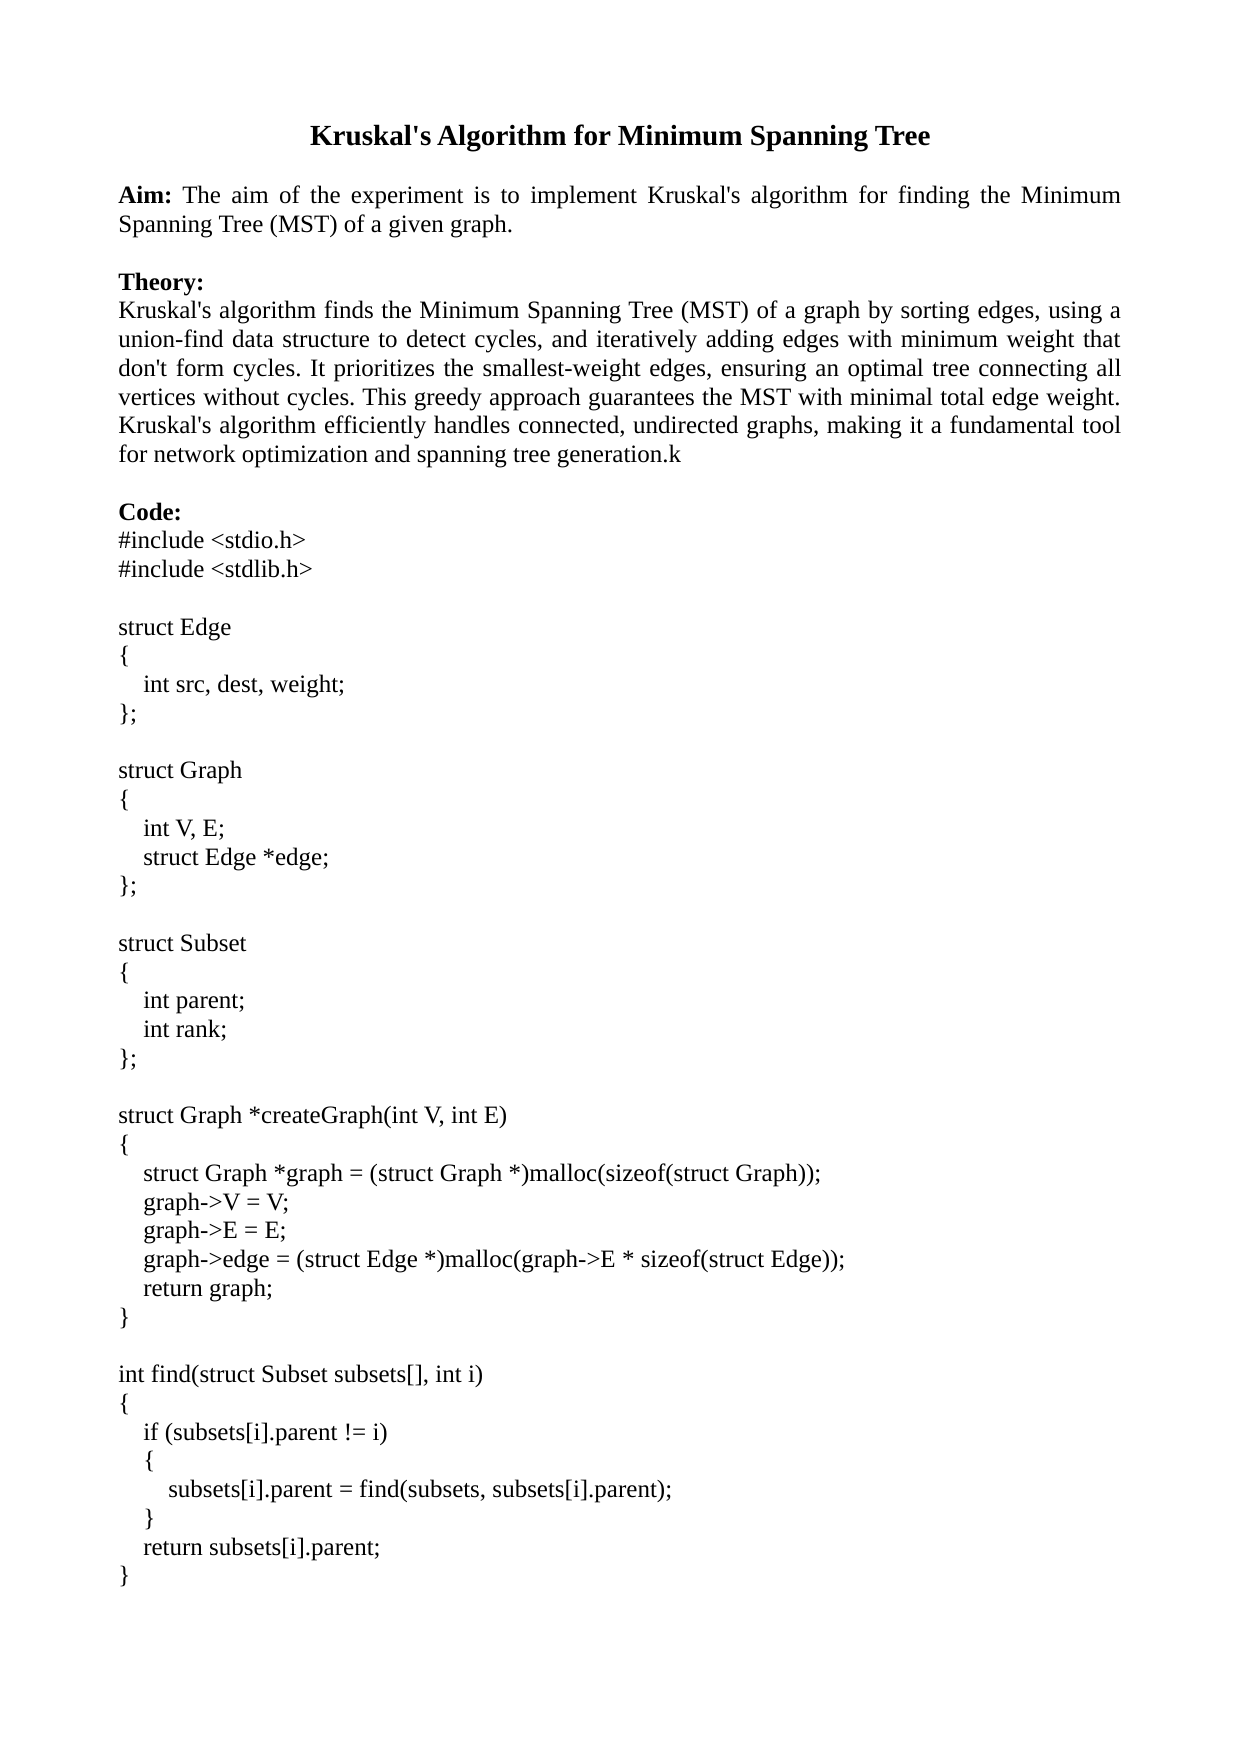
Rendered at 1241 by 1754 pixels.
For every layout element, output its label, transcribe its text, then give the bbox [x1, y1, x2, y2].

text { [118, 1388, 1122, 1417]
text } [118, 1560, 1122, 1589]
text }; [118, 698, 1122, 727]
text { [118, 1129, 1122, 1158]
text #include <stdlib.h> [118, 554, 1122, 583]
text }; [118, 1043, 1122, 1072]
text struct Edge *edge; [118, 842, 1122, 870]
text struct Graph *graph = (struct Graph *)malloc(sizeof(struct Graph)); [118, 1158, 1122, 1187]
text int V, E; [118, 813, 1122, 842]
text struct Graph *createGraph(int V, int E) [118, 1100, 1122, 1129]
text Code: [118, 497, 1122, 525]
text int parent; [118, 985, 1122, 1014]
text Kruskal's Algorithm for Minimum Spanning Tree [118, 118, 1122, 152]
text int src, dest, weight; [118, 669, 1122, 698]
text { [118, 640, 1122, 669]
text { [118, 1445, 1122, 1474]
text Theory: [118, 267, 1122, 295]
text int rank; [118, 1014, 1122, 1043]
text if (subsets[i].parent != i) [118, 1417, 1122, 1445]
text #include <stdio.h> [118, 525, 1122, 554]
text struct Edge [118, 612, 1122, 640]
text Aim: The aim of the experiment is to implement Kruskal's algorithm for finding the Minimum Spanning Tree (MST) of a given graph. [118, 180, 1122, 238]
text int find(struct Subset subsets[], int i) [118, 1359, 1122, 1388]
text return subsets[i].parent; [118, 1532, 1122, 1560]
text struct Graph [118, 755, 1122, 784]
text { [118, 784, 1122, 813]
text graph->edge = (struct Edge *)malloc(graph->E * sizeof(struct Edge)); [118, 1244, 1122, 1273]
text } [118, 1302, 1122, 1330]
text subsets[i].parent = find(subsets, subsets[i].parent); [118, 1474, 1122, 1503]
text graph->V = V; [118, 1187, 1122, 1215]
text return graph; [118, 1273, 1122, 1302]
text struct Subset [118, 928, 1122, 957]
text }; [118, 870, 1122, 899]
text graph->E = E; [118, 1215, 1122, 1244]
text { [118, 957, 1122, 985]
text } [118, 1503, 1122, 1532]
text Kruskal's algorithm finds the Minimum Spanning Tree (MST) of a graph by sorting edges, using a union-find data structure to detect cycles, and iteratively adding edges with minimum weight that don't form cycles. It prioritizes the smallest-weight edges, ensuring an optimal tree connecting all vertices without cycles. This greedy approach guarantees the MST with minimal total edge weight. Kruskal's algorithm efficiently handles connected, undirected graphs, making it a fundamental tool for network optimization and spanning tree generation.k [118, 295, 1122, 468]
